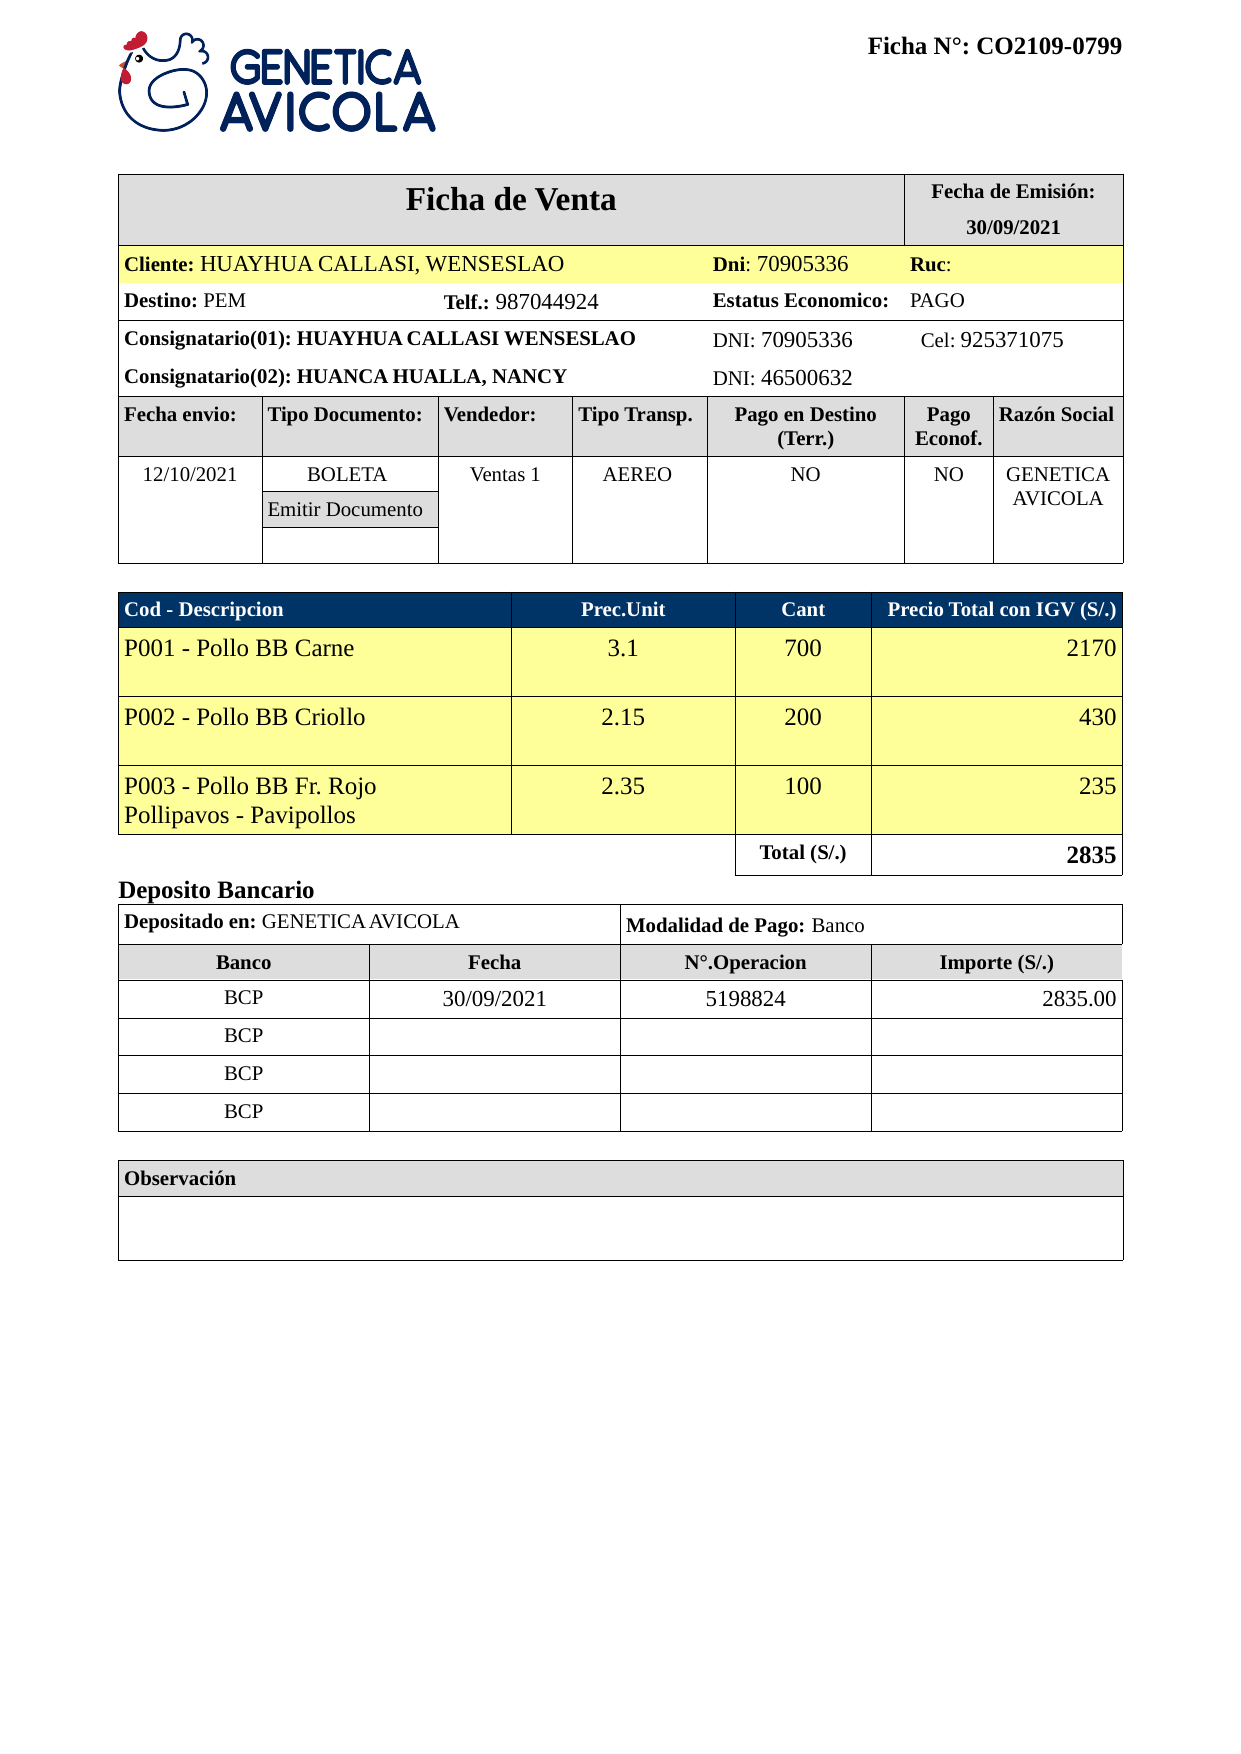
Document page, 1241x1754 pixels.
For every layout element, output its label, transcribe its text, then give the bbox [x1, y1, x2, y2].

table_cell [370, 1094, 620, 1131]
table_cell [263, 528, 438, 563]
table_cell Tipo Transp. [573, 397, 707, 456]
table_cell [118, 835, 511, 875]
table_cell BCP [119, 1019, 369, 1055]
table_cell PAGO [904, 283, 1123, 320]
table_cell Pago Econof. [905, 397, 993, 456]
table_cell [119, 1197, 1123, 1260]
table_header Observación [119, 1161, 1123, 1196]
table_cell Ventas 1 [439, 457, 572, 563]
table_cell Telf.: 987044924 [438, 283, 707, 320]
table_cell BCP [119, 1056, 369, 1093]
table_cell GENETICA AVICOLA [994, 457, 1123, 563]
table_cell 3.1 [512, 628, 735, 696]
table_cell NO [708, 457, 904, 563]
table_cell Destino: PEM [119, 283, 438, 320]
table_cell Consignatario(01): HUAYHUA CALLASI WENSESLAO [119, 321, 707, 358]
table_header Cant [736, 593, 871, 627]
table_cell Pago en Destino (Terr.) [708, 397, 904, 456]
table_cell 12/10/2021 [119, 457, 262, 563]
table_cell Fecha [370, 945, 620, 979]
table_cell Razón Social [994, 397, 1123, 456]
table_cell 2835.00 [872, 981, 1122, 1017]
table_cell 2835 [872, 835, 1122, 875]
table_header Depositado en: GENETICA AVICOLA [119, 905, 620, 944]
table_cell BOLETA [263, 457, 438, 491]
table_cell Cel: 925371075 [915, 321, 1123, 358]
table_cell Cliente: HUAYHUA CALLASI, WENSESLAO [119, 246, 707, 283]
table_cell NO [905, 457, 993, 563]
table_cell [872, 1094, 1122, 1131]
table_cell Estatus Economico: [707, 283, 904, 320]
table_cell P003 - Pollo BB Fr. Rojo Pollipavos - Pavipollos [119, 766, 511, 834]
table_header Prec.Unit [512, 593, 735, 627]
table_cell N°.Operacion [621, 945, 871, 979]
table_cell DNI: 70905336 [707, 321, 915, 358]
table_cell BCP [119, 981, 369, 1017]
table_cell [872, 1056, 1122, 1093]
table_cell 100 [736, 766, 871, 834]
table_cell Fecha envio: [119, 397, 262, 456]
table_cell [872, 1019, 1122, 1055]
table_cell P002 - Pollo BB Criollo [119, 697, 511, 765]
table_cell 430 [872, 697, 1122, 765]
table_cell [621, 1094, 871, 1131]
table_cell Ruc: [904, 246, 1123, 283]
table_cell 200 [736, 697, 871, 765]
table_cell Emitir Documento [263, 492, 438, 527]
text Deposito Bancario [118, 875, 1122, 903]
table_cell 700 [736, 628, 871, 696]
table_cell Importe (S/.) [872, 945, 1122, 979]
table_cell Banco [119, 945, 369, 979]
table_header Modalidad de Pago: Banco [621, 905, 1122, 944]
table_cell 30/09/2021 [905, 209, 1123, 245]
table_header Cod - Descripcion [119, 593, 511, 627]
table_cell 235 [872, 766, 1122, 834]
table_header Ficha de Venta [119, 175, 904, 245]
table_cell [370, 1019, 620, 1055]
table_cell 2.35 [512, 766, 735, 834]
table_cell Tipo Documento: [263, 397, 438, 456]
table_cell 2.15 [512, 697, 735, 765]
table_header Precio Total con IGV (S/.) [872, 593, 1122, 627]
table_cell Vendedor: [439, 397, 572, 456]
table_cell P001 - Pollo BB Carne [119, 628, 511, 696]
table_cell 2170 [872, 628, 1122, 696]
table_cell [511, 835, 735, 875]
table_cell [621, 1019, 871, 1055]
table_cell BCP [119, 1094, 369, 1131]
table_cell [370, 1056, 620, 1093]
table_cell Dni: 70905336 [707, 246, 904, 283]
table_cell Total (S/.) [736, 835, 871, 875]
table_header Fecha de Emisión: [905, 175, 1123, 209]
picture [118, 31, 436, 132]
table_cell 30/09/2021 [370, 981, 620, 1017]
table_cell DNI: 46500632 [707, 358, 1123, 396]
table_cell 5198824 [621, 981, 871, 1017]
table_cell [621, 1056, 871, 1093]
table_cell Consignatario(02): HUANCA HUALLA, NANCY [119, 358, 707, 396]
table_cell AEREO [573, 457, 707, 563]
